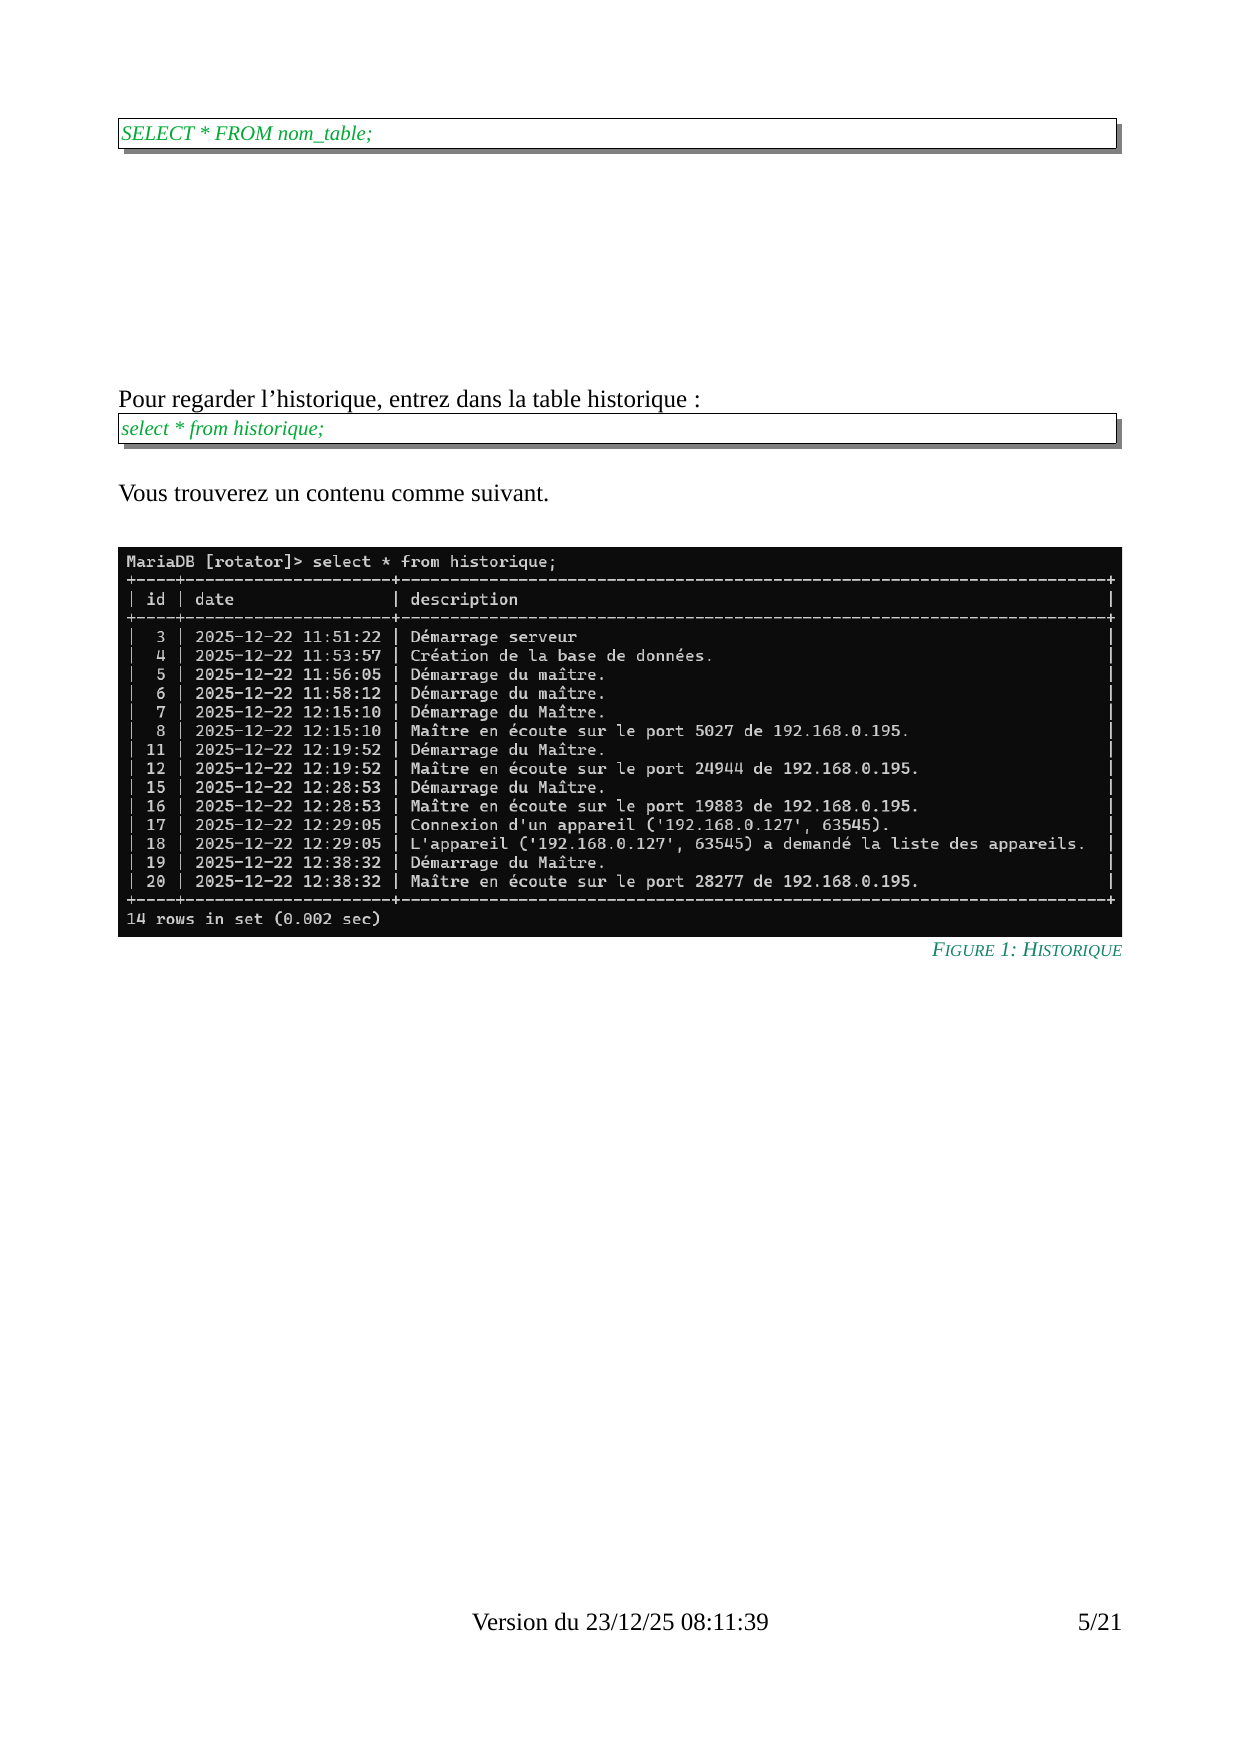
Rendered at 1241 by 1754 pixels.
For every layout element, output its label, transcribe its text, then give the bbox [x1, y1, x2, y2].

text SELECT * FROM nom_table; [119, 119, 1116, 148]
picture [118, 547, 1123, 937]
text select * from historique; [119, 414, 1116, 443]
text Pour regarder l’historique, entrez dans la table historique : [118, 384, 1122, 413]
text Vous trouverez un contenu comme suivant. [118, 478, 1122, 506]
text Figure 1: Historique [118, 937, 1122, 961]
